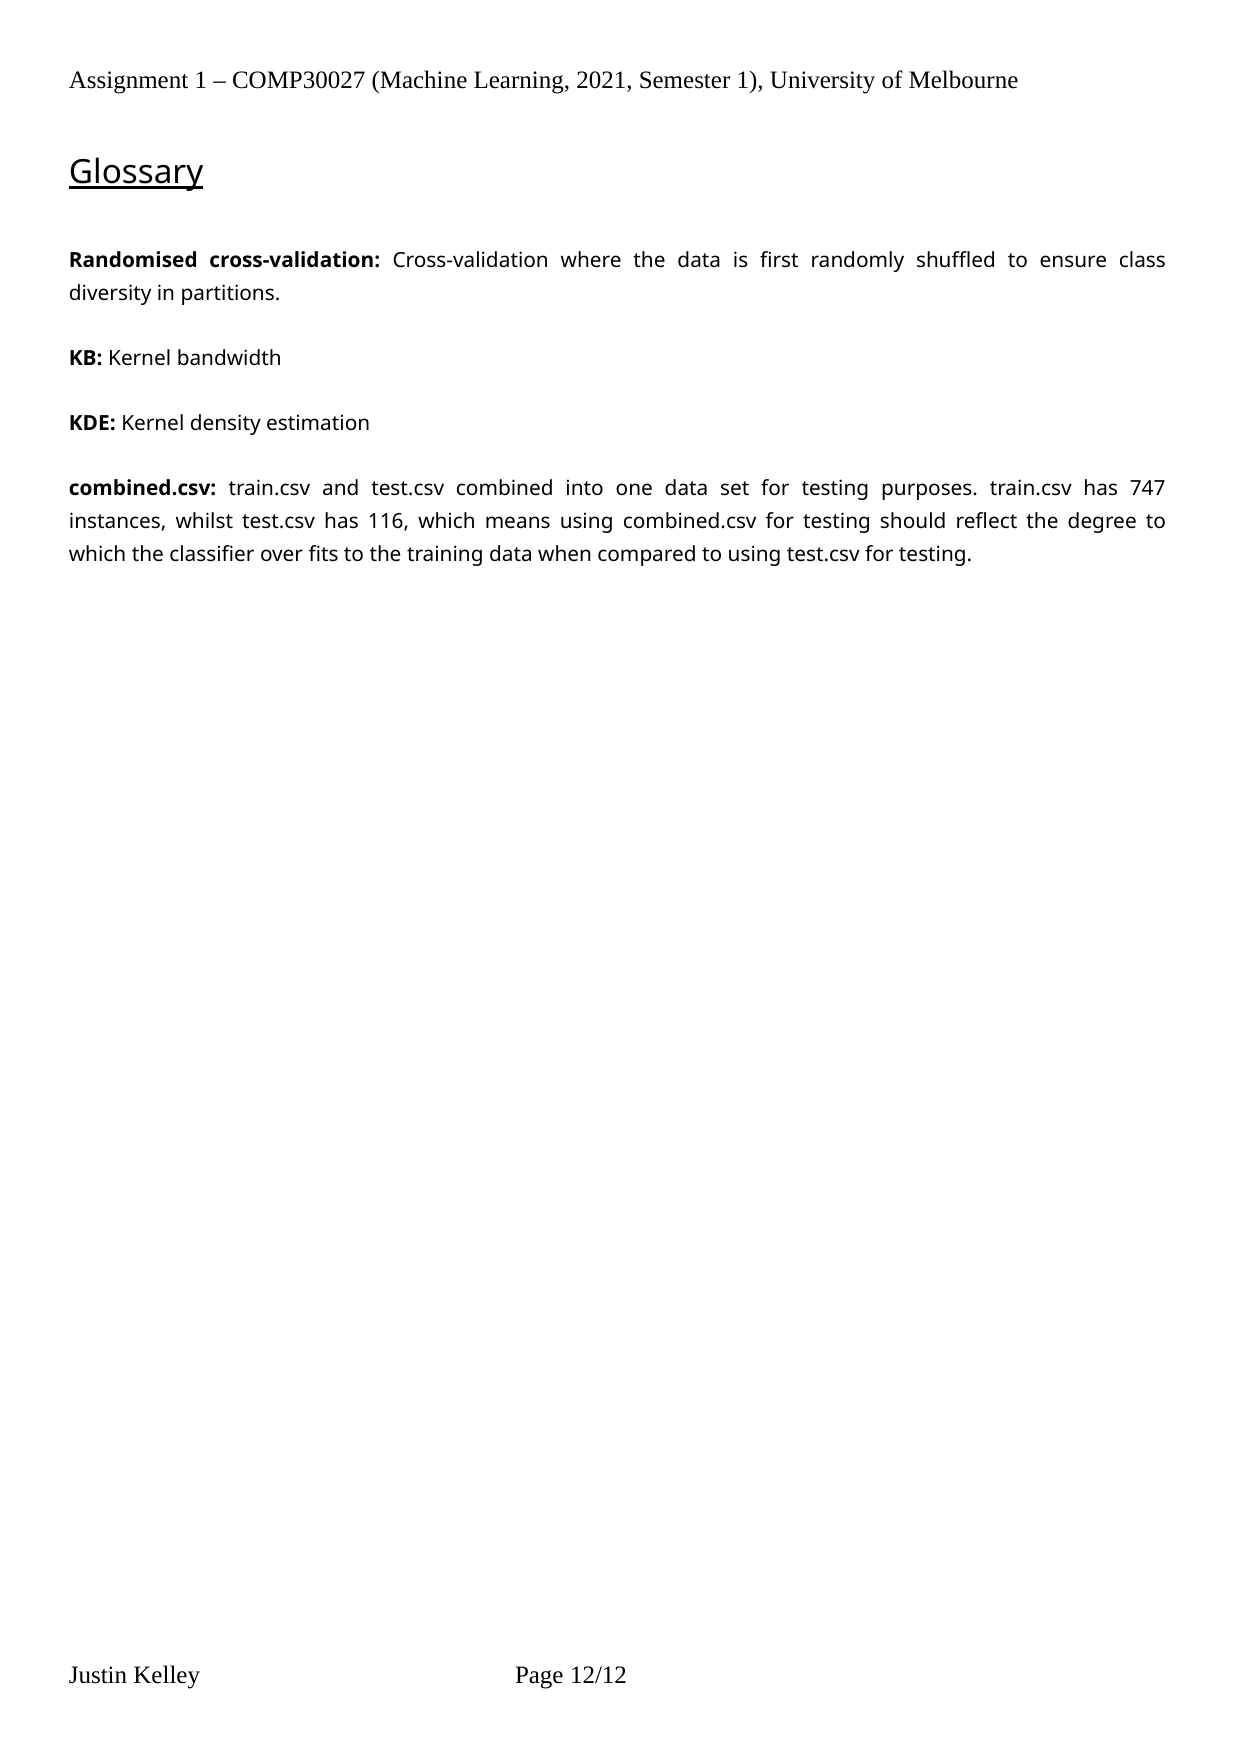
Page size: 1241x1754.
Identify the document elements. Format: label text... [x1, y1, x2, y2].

subtitle Glossary [69, 148, 1167, 194]
text KB: Kernel bandwidth [69, 343, 1167, 372]
text Randomised cross-validation: Cross-validation where the data is first randomly shuffled to ensure class diversity in partitions. [69, 245, 1167, 306]
text KDE: Kernel density estimation [69, 408, 1167, 437]
text combined.csv: train.csv and test.csv combined into one data set for testing purposes. train.csv has 747 instances, whilst test.csv has 116, which means using combined.csv for testing should reflect the degree to which the classifier over fits to the training data when compared to using test.csv for testing. [69, 473, 1167, 567]
